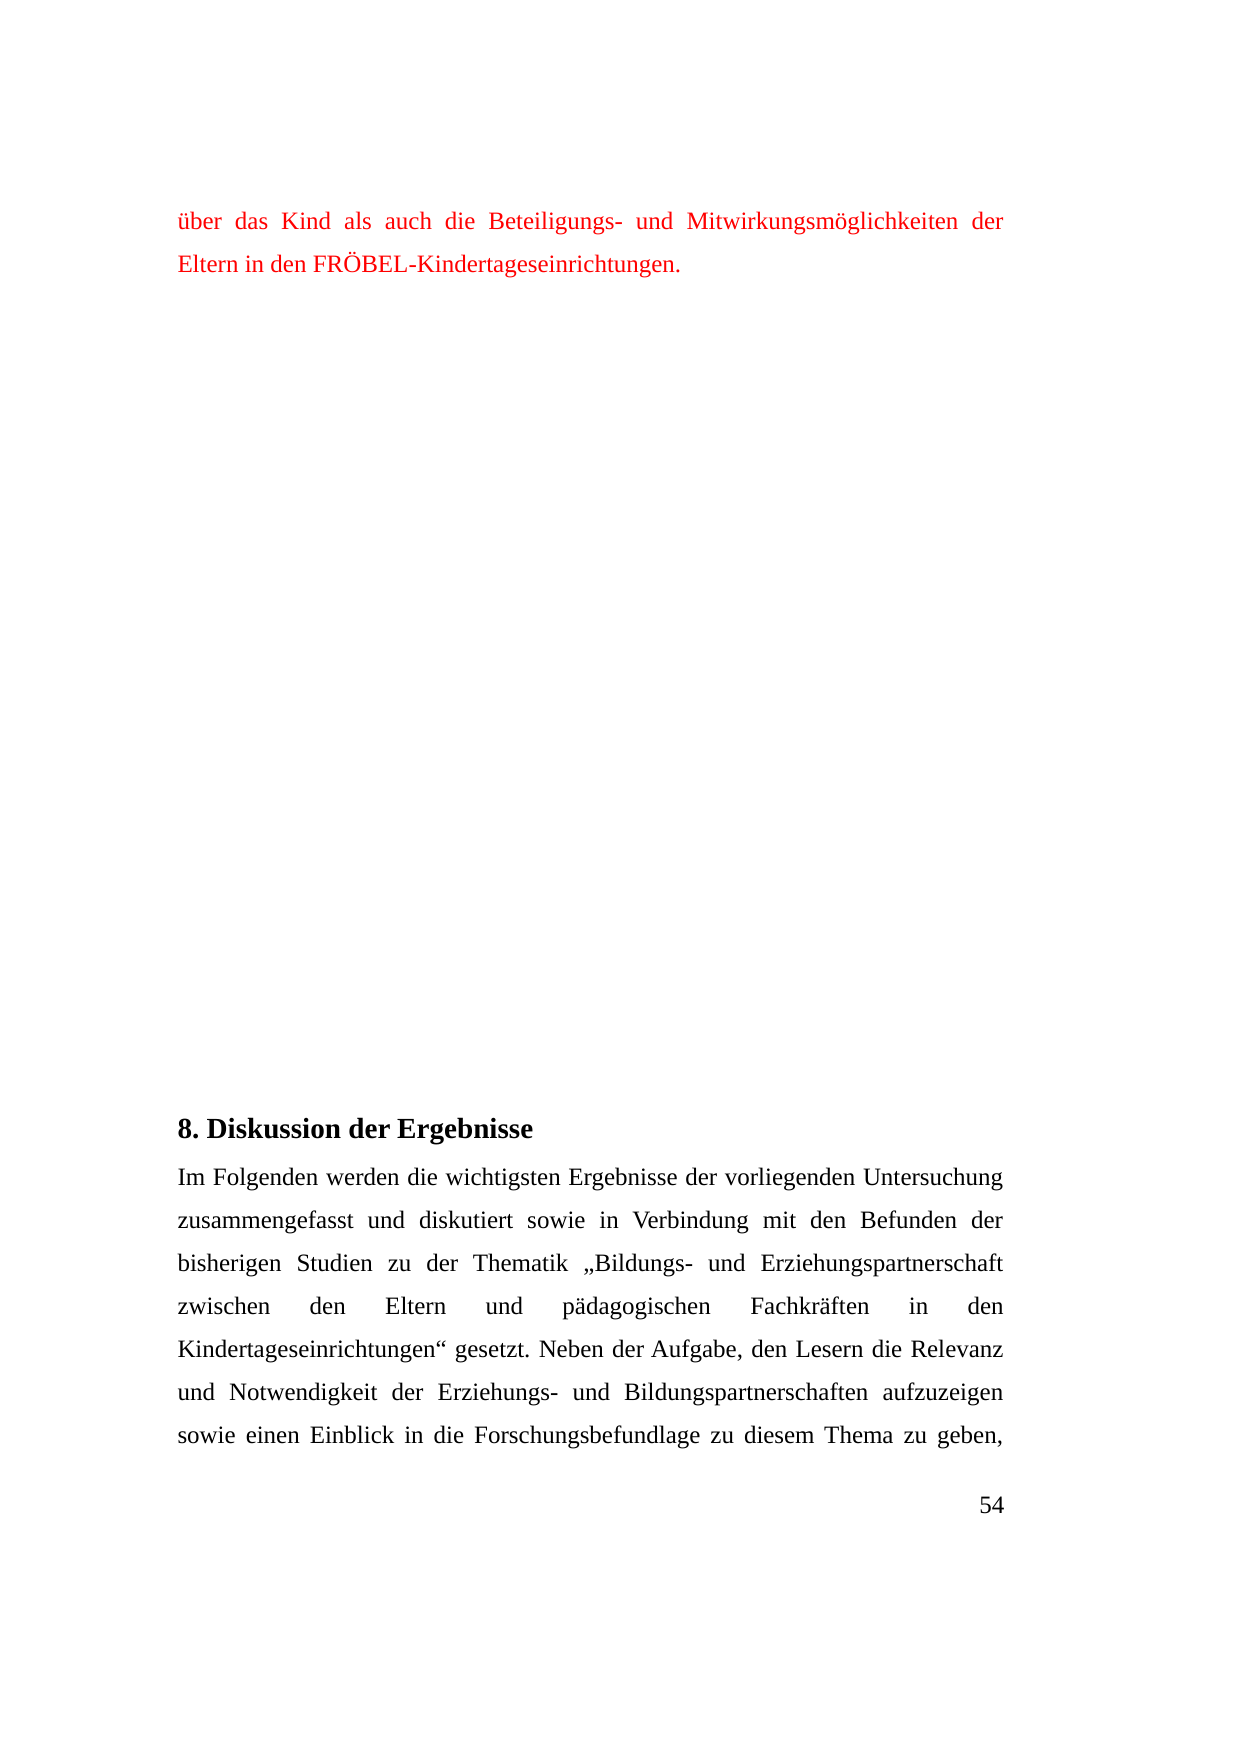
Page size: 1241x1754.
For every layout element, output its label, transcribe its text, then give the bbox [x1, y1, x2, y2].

text 8. Diskussion der Ergebnisse [177, 1112, 1004, 1145]
text über das Kind als auch die Beteiligungs- und Mitwirkungsmöglichkeiten der Eltern in den FRÖBEL-Kindertageseinrichtungen. [177, 206, 1004, 278]
text Im Folgenden werden die wichtigsten Ergebnisse der vorliegenden Untersuchung zusammengefasst und diskutiert sowie in Verbindung mit den Befunden der bisherigen Studien zu der Thematik „Bildungs- und Erziehungspartnerschaft zwischen den Eltern und pädagogischen Fachkräften in den Kindertageseinrichtungen“ gesetzt. Neben der Aufgabe, den Lesern die Relevanz und Notwendigkeit der Erziehungs- und Bildungspartnerschaften aufzuzeigen sowie einen Einblick in die Forschungsbefundlage zu diesem Thema zu geben, [177, 1162, 1004, 1449]
